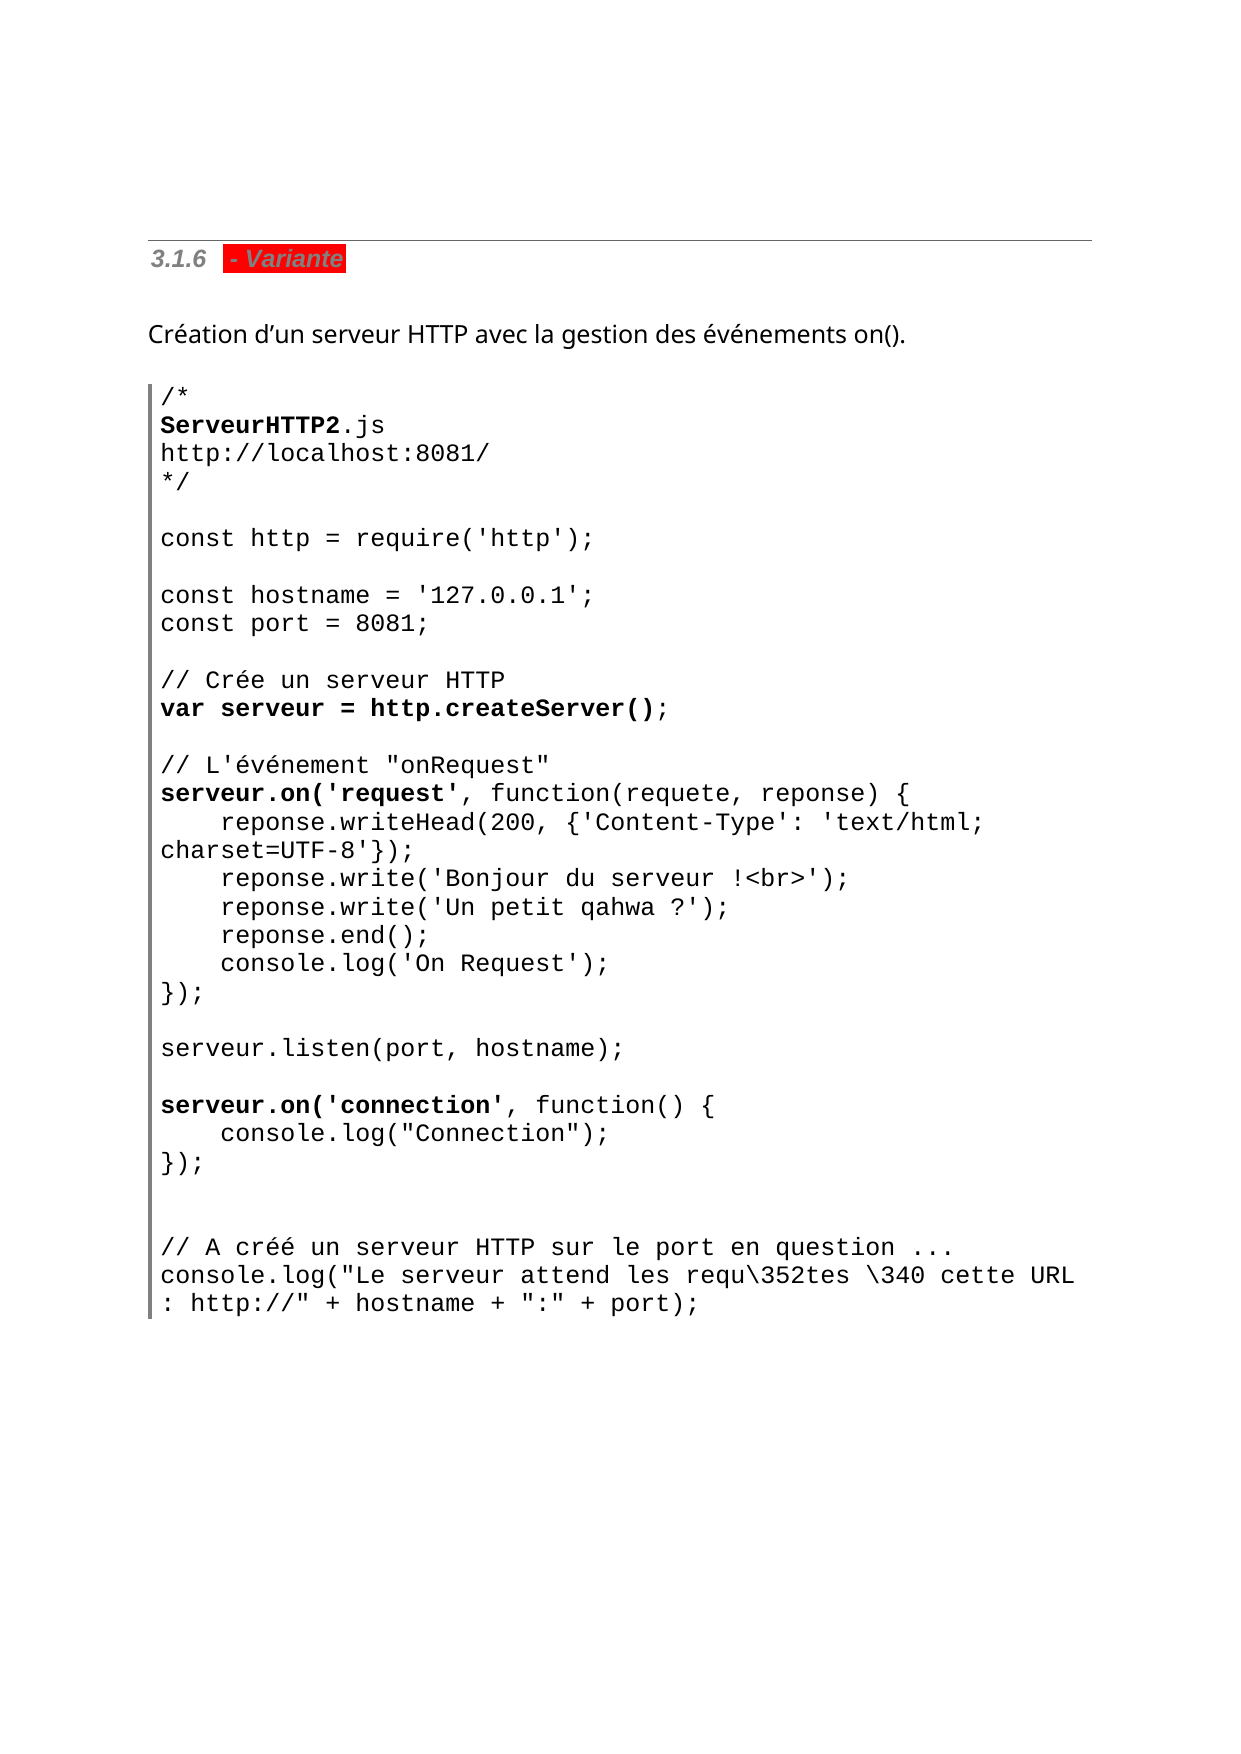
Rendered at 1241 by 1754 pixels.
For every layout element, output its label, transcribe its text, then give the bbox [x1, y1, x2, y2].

text serveur.on('request', function(requete, reponse) { [152, 781, 1092, 809]
text const hostname = '127.0.0.1'; [152, 583, 1092, 611]
text serveur.listen(port, hostname); [152, 1036, 1092, 1064]
text // L'événement "onRequest" [152, 753, 1092, 781]
text console.log("Le serveur attend les requ\352tes \340 cette URL : http://" + hostname + ":" + port); [152, 1263, 1092, 1319]
text // A créé un serveur HTTP sur le port en question ... [152, 1234, 1092, 1263]
text ServeurHTTP2.js [152, 413, 1092, 441]
text reponse.write('Un petit qahwa ?'); [152, 894, 1092, 923]
subtitle - Variante [148, 241, 1092, 276]
text }); [152, 1149, 1092, 1178]
text }); [152, 979, 1092, 1008]
text console.log('On Request'); [152, 951, 1092, 979]
text // Crée un serveur HTTP [152, 668, 1092, 696]
text reponse.write('Bonjour du serveur !<br>'); [152, 866, 1092, 894]
text */ [152, 469, 1092, 498]
text http://localhost:8081/ [152, 441, 1092, 469]
text console.log("Connection"); [152, 1121, 1092, 1149]
text serveur.on('connection', function() { [152, 1093, 1092, 1121]
text const http = require('http'); [152, 526, 1092, 554]
text reponse.end(); [152, 923, 1092, 951]
text Création d’un serveur HTTP avec la gestion des événements on(). [148, 316, 1092, 350]
text var serveur = http.createServer(); [152, 696, 1092, 724]
text const port = 8081; [152, 611, 1092, 639]
text /* [152, 384, 1092, 413]
text reponse.writeHead(200, {'Content-Type': 'text/html; charset=UTF-8'}); [152, 809, 1092, 866]
